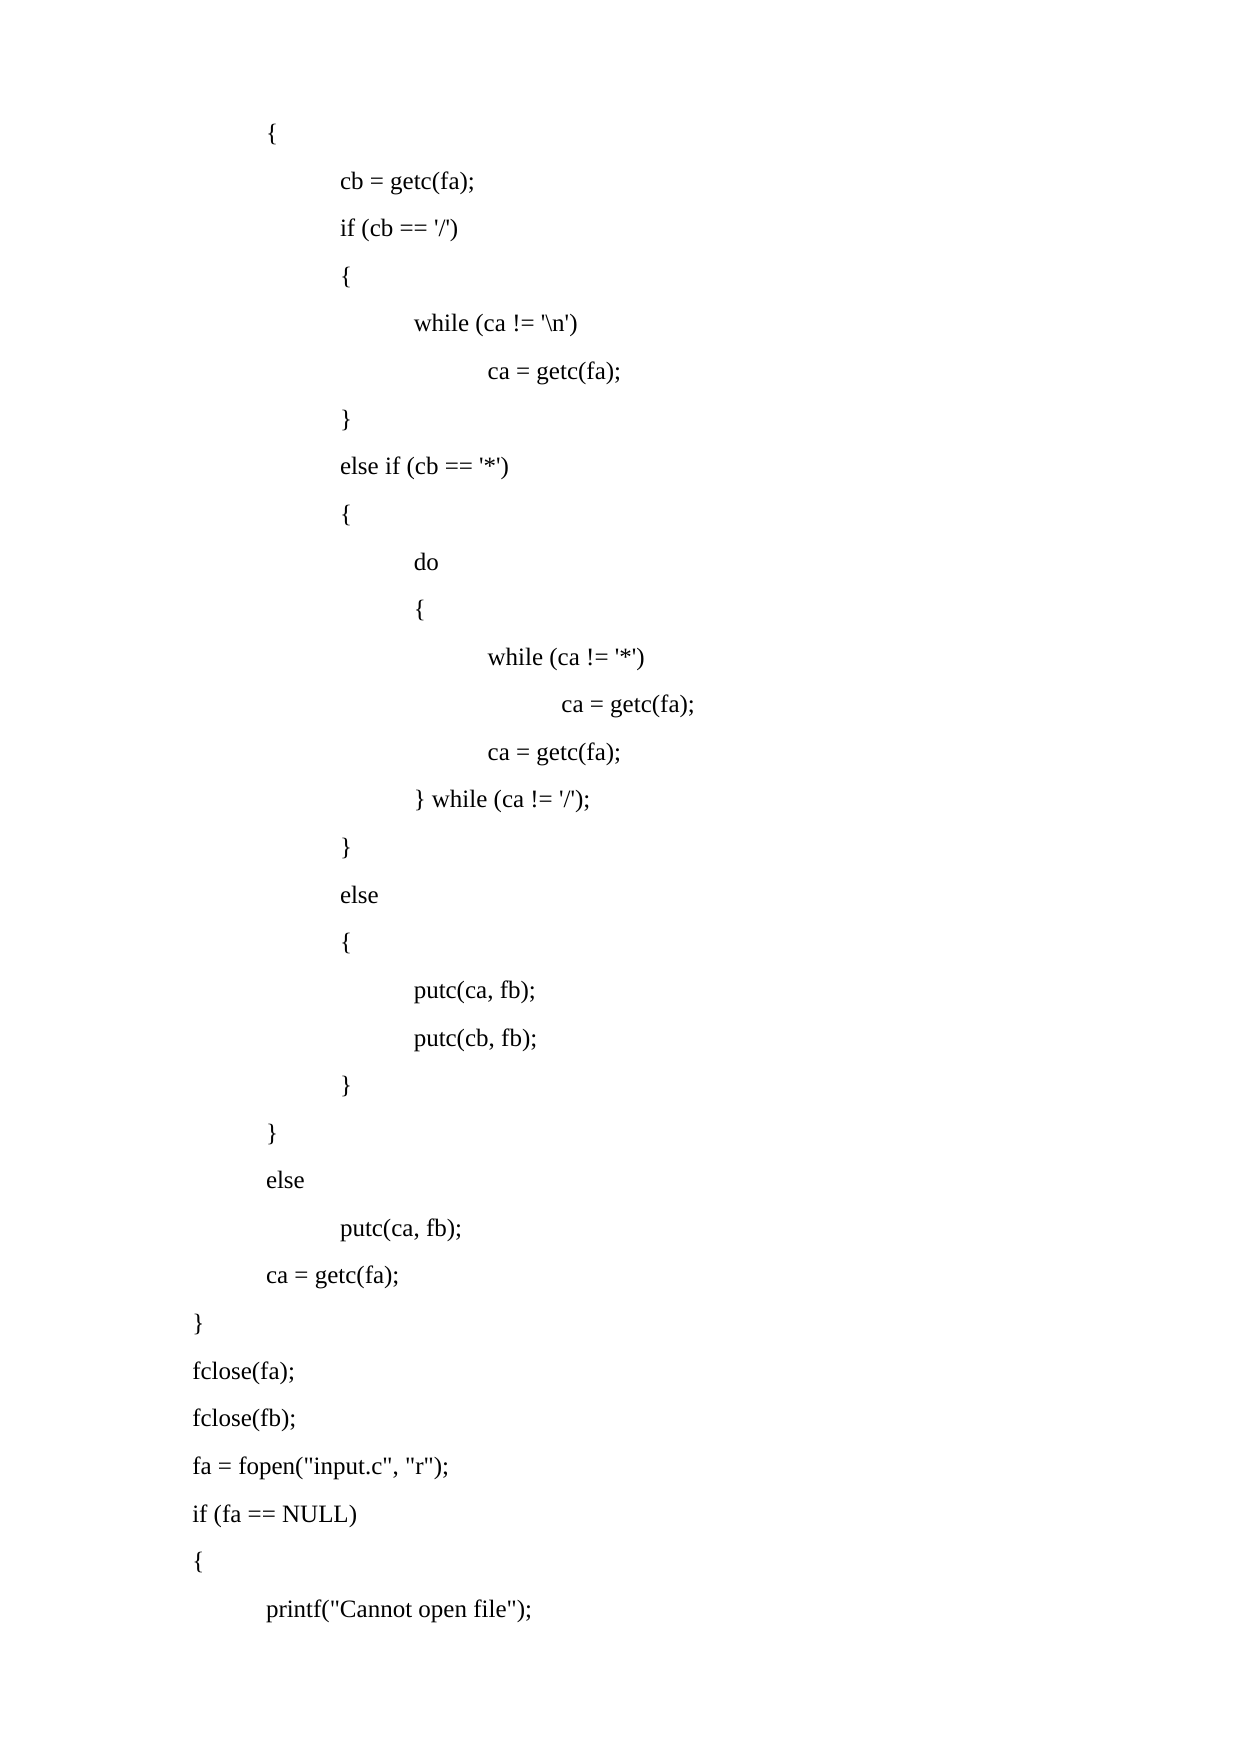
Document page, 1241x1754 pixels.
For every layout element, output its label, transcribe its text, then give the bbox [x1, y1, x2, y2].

text else [118, 880, 1122, 908]
text fa = fopen("input.c", "r"); [118, 1451, 1122, 1480]
text } [118, 1118, 1122, 1147]
text { [118, 1546, 1122, 1575]
text } [118, 1070, 1122, 1099]
text } [118, 832, 1122, 861]
text { [118, 118, 1122, 147]
text do [118, 547, 1122, 575]
text ca = getc(fa); [118, 356, 1122, 385]
text } while (ca != '/'); [118, 784, 1122, 813]
text else if (cb == '*') [118, 451, 1122, 480]
text ca = getc(fa); [118, 1261, 1122, 1289]
text { [118, 499, 1122, 528]
text fclose(fb); [118, 1403, 1122, 1432]
text ca = getc(fa); [118, 737, 1122, 766]
text } [118, 404, 1122, 432]
text if (fa == NULL) [118, 1499, 1122, 1527]
text } [118, 1308, 1122, 1337]
text putc(ca, fb); [118, 975, 1122, 1004]
text putc(cb, fb); [118, 1023, 1122, 1051]
text while (ca != '\n') [118, 308, 1122, 337]
text if (cb == '/') [118, 213, 1122, 242]
text putc(ca, fb); [118, 1213, 1122, 1242]
text while (ca != '*') [118, 642, 1122, 671]
text fclose(fa); [118, 1356, 1122, 1384]
text printf("Cannot open file"); [118, 1594, 1122, 1623]
text { [118, 927, 1122, 956]
text { [118, 594, 1122, 623]
text { [118, 261, 1122, 290]
text cb = getc(fa); [118, 166, 1122, 194]
text else [118, 1165, 1122, 1194]
text ca = getc(fa); [118, 689, 1122, 718]
